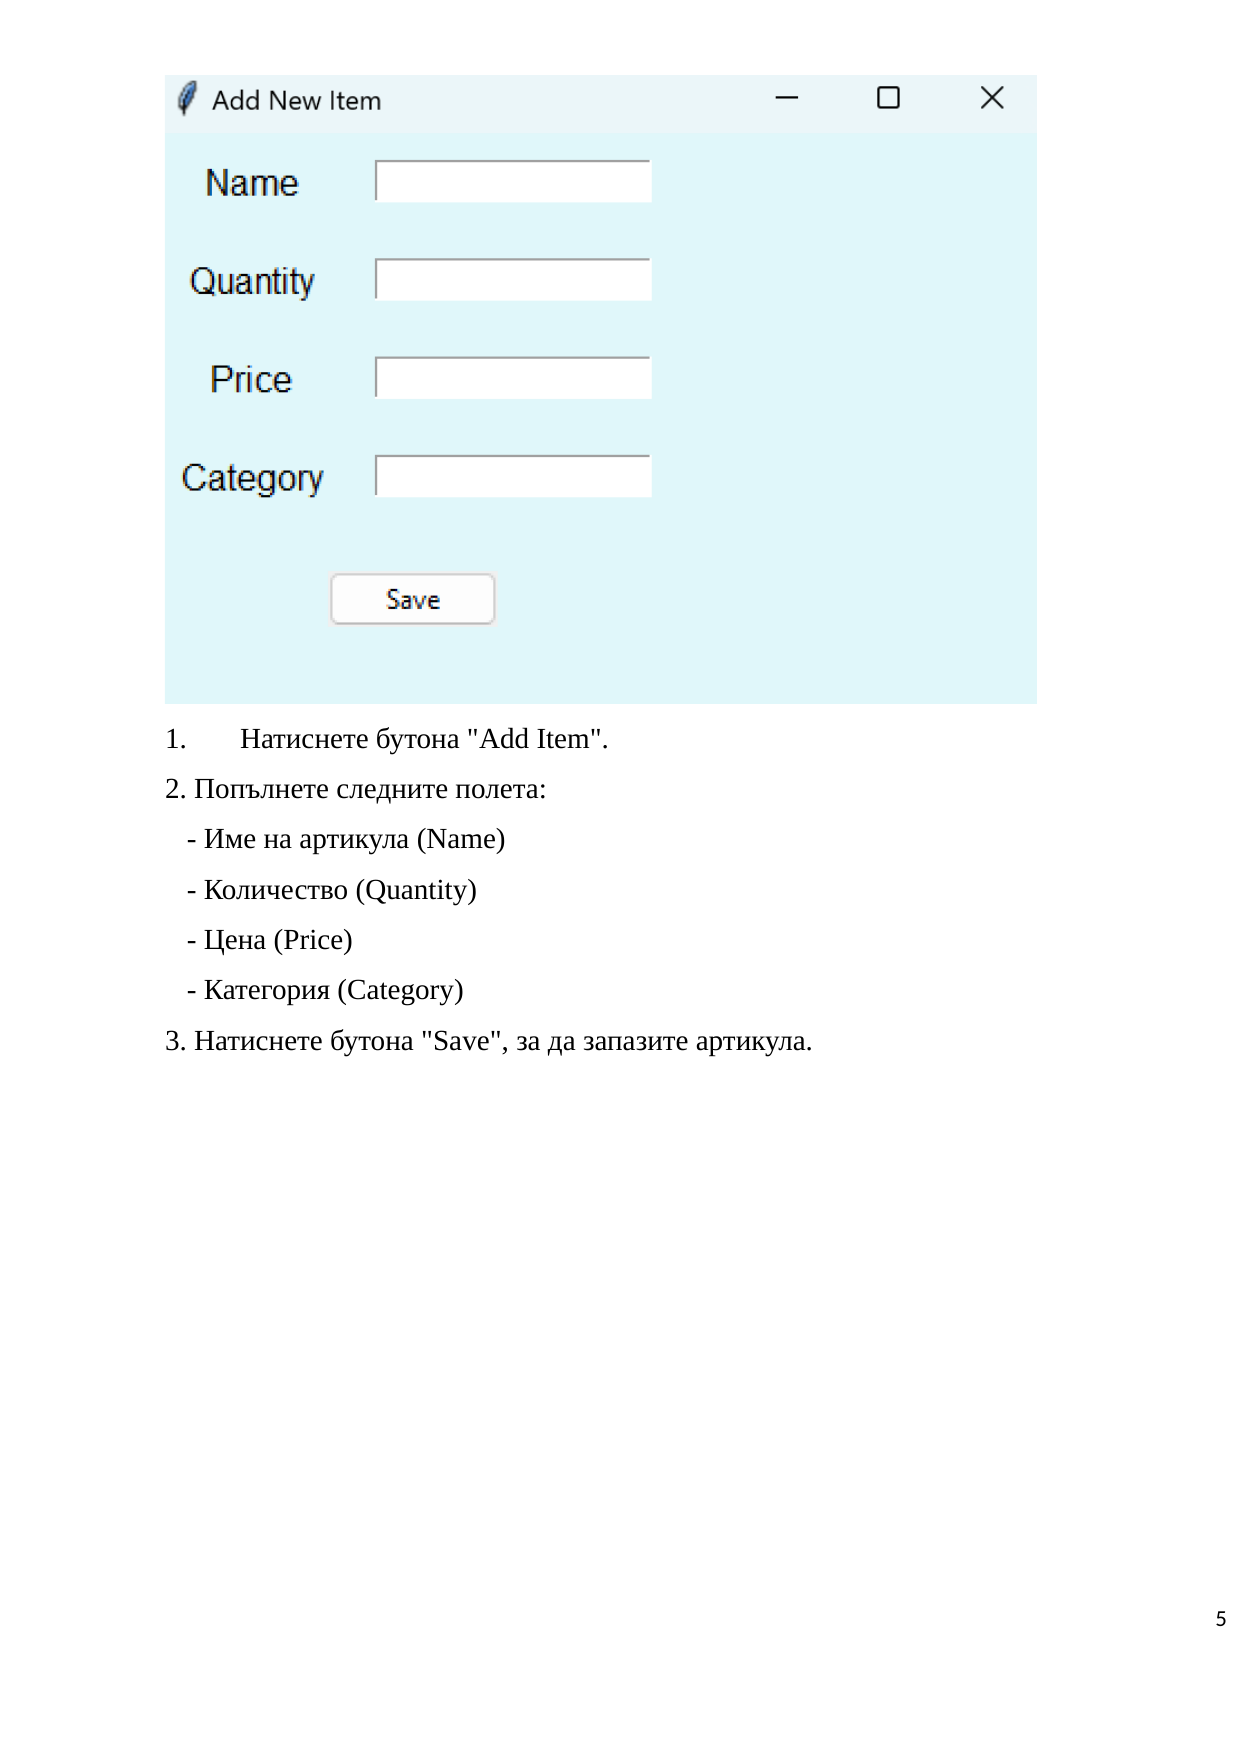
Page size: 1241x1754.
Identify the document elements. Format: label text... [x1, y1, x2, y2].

list Натиснете бутона "Add Item". [165, 721, 1152, 754]
text - Цена (Price) [165, 922, 1152, 956]
text - Категория (Category) [165, 972, 1152, 1006]
text - Количество (Quantity) [165, 872, 1152, 905]
text - Име на артикула (Name) [165, 821, 1152, 855]
text 3. Натиснете бутона "Save", за да запазите артикула. [165, 1023, 1152, 1056]
text 2. Попълнете следните полета: [165, 771, 1152, 805]
